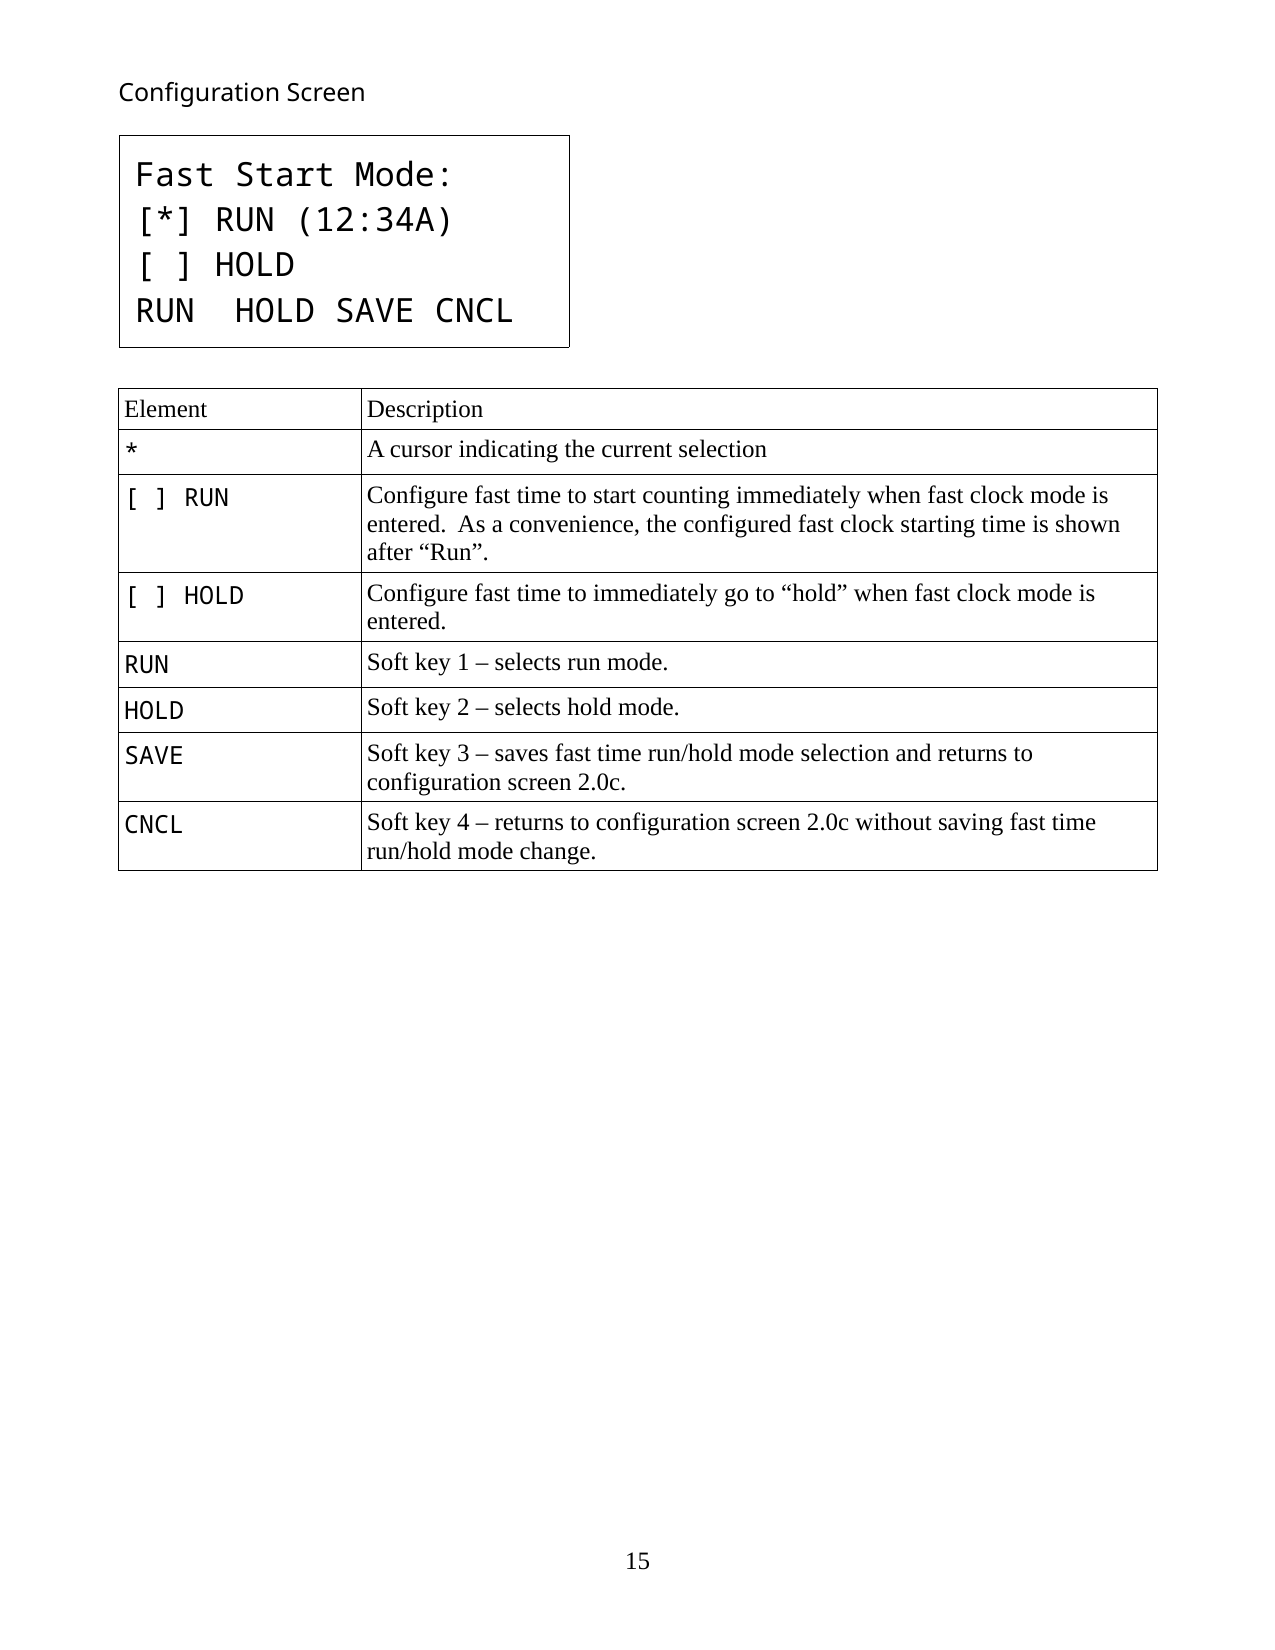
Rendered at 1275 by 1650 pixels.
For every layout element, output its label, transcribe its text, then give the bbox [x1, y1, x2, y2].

text Fast Start Mode: [135, 150, 553, 196]
table_cell Soft key 2 – selects hold mode. [362, 688, 1157, 732]
table_header Description [362, 389, 1157, 428]
table_cell CNCL [119, 802, 361, 870]
table_cell RUN [119, 642, 361, 687]
text Configuration Screen [118, 75, 1157, 109]
table_cell HOLD [119, 688, 361, 732]
table_cell Soft key 1 – selects run mode. [362, 642, 1157, 687]
text [*] RUN (12:34A) [135, 196, 553, 241]
table_cell A cursor indicating the current selection [362, 430, 1157, 474]
text RUN HOLD SAVE CNCL [135, 287, 553, 332]
table_header Element [119, 389, 361, 428]
table_cell Soft key 3 – saves fast time run/hold mode selection and returns to configuration screen 2.0c. [362, 733, 1157, 801]
table_cell * [119, 430, 361, 474]
table_cell [ ] HOLD [119, 573, 361, 641]
table_cell [ ] RUN [119, 475, 361, 572]
text [ ] HOLD [135, 241, 553, 287]
table_cell Configure fast time to immediately go to “hold” when fast clock mode is entered. [362, 573, 1157, 641]
table_cell Configure fast time to start counting immediately when fast clock mode is entered. As a convenience, the configured fast clock starting time is shown after “Run”. [362, 475, 1157, 572]
table_cell SAVE [119, 733, 361, 801]
table_cell Soft key 4 – returns to configuration screen 2.0c without saving fast time run/hold mode change. [362, 802, 1157, 870]
